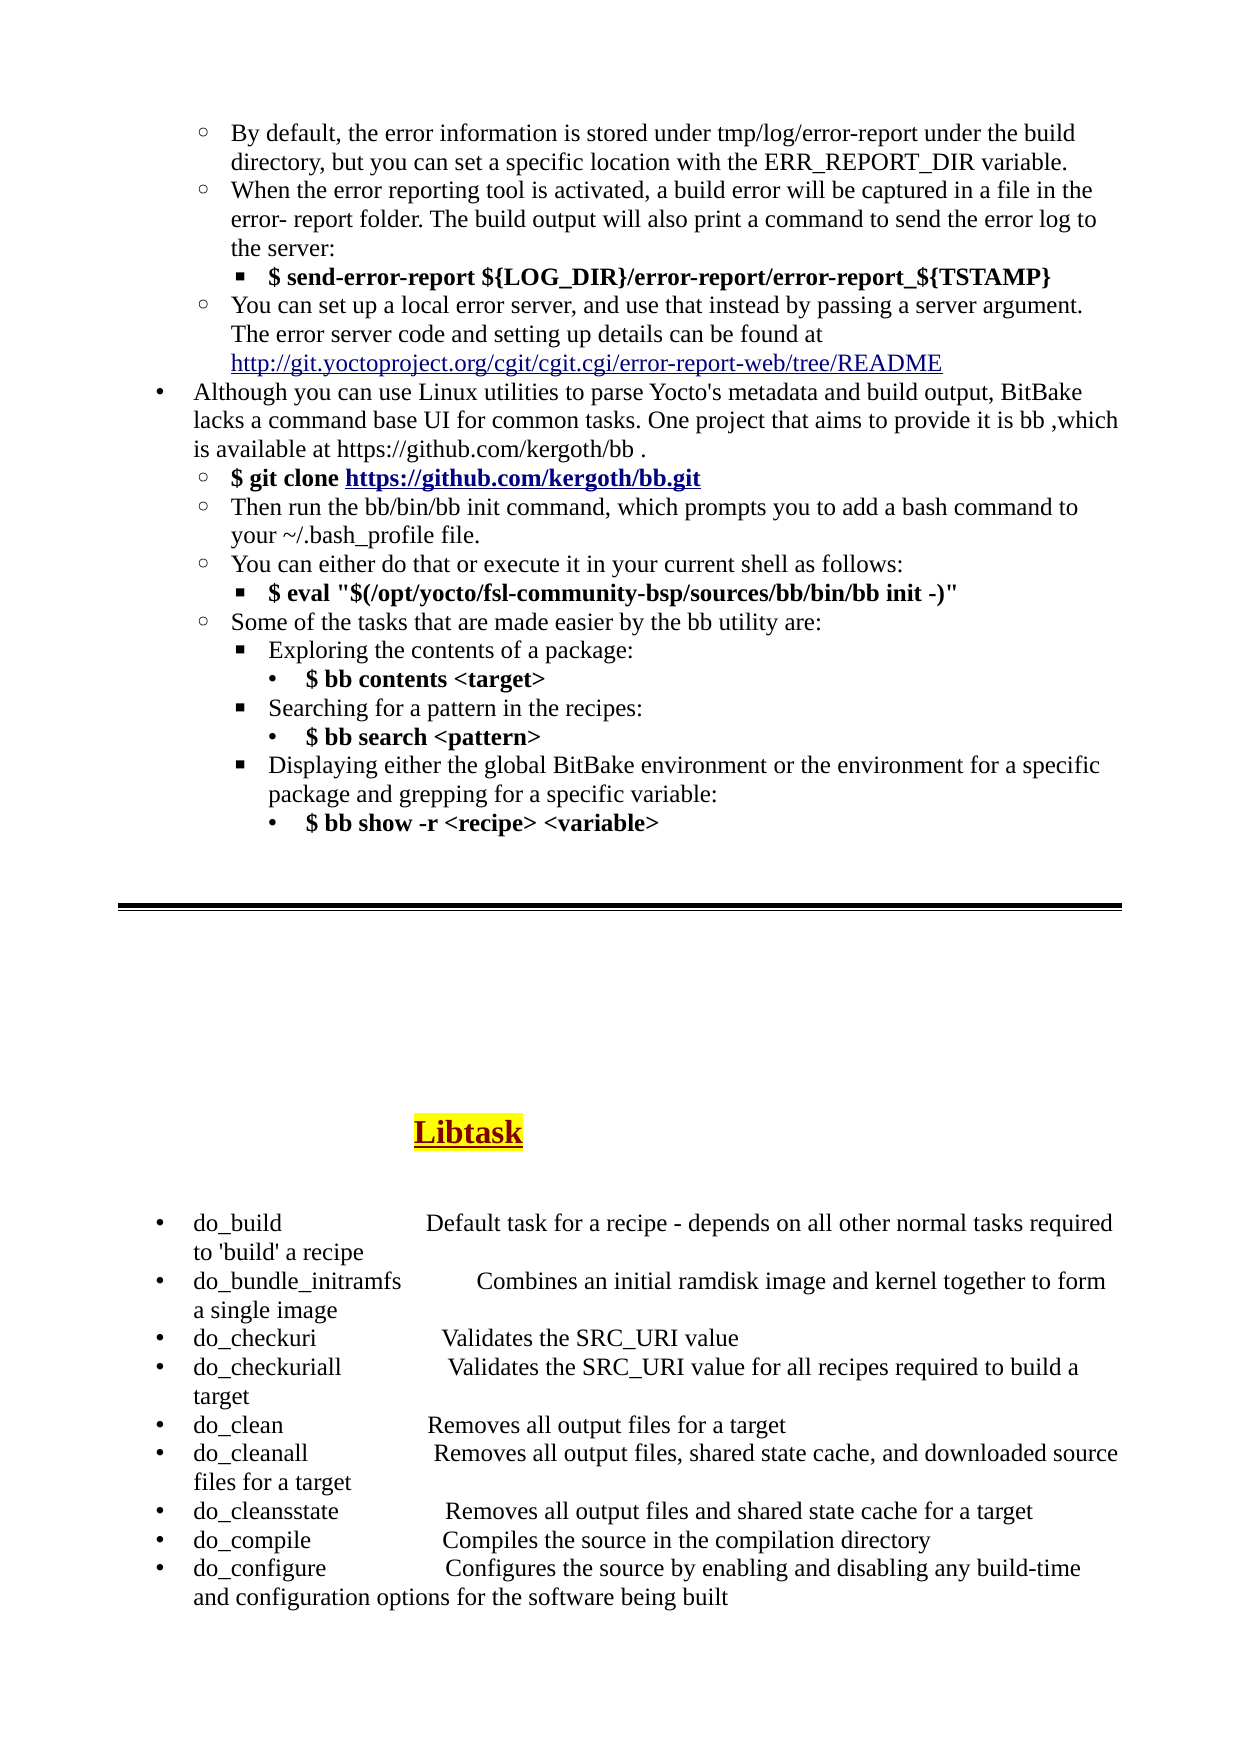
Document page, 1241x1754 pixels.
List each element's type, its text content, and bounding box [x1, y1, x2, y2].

list $ git clone https://github.com/kergoth/bb.git [193, 463, 1122, 492]
list $ eval "$(/opt/yocto/fsl-community-bsp/sources/bb/bin/bb init -)" [231, 578, 1122, 607]
list do_cleansstate Removes all output files and shared state cache for a target [156, 1496, 1122, 1525]
list $ bb show -r <recipe> <variable> [268, 808, 1122, 837]
list do_checkuri Validates the SRC_URI value [156, 1323, 1122, 1352]
list Displaying either the global BitBake environment or the environment for a specific package and grepping for a specific variable: [231, 751, 1122, 808]
list Exploring the contents of a package: [231, 636, 1122, 664]
list do_compile Compiles the source in the compilation directory [156, 1525, 1122, 1553]
list do_build Default task for a recipe - depends on all other normal tasks required to 'build' a recipe [156, 1208, 1122, 1266]
list do_clean Removes all output files for a target [156, 1410, 1122, 1438]
list $ bb search <pattern> [268, 722, 1122, 751]
list do_cleanall Removes all output files, shared state cache, and downloaded source files for a target [156, 1438, 1122, 1496]
list $ send-error-report ${LOG_DIR}/error-report/error-report_${TSTAMP} [231, 262, 1122, 291]
text Libtask [118, 1113, 1122, 1151]
list do_checkuriall Validates the SRC_URI value for all recipes required to build a target [156, 1352, 1122, 1410]
list You can set up a local error server, and use that instead by passing a server argument. The error server code and setting up details can be found at http://git.yoctoproject.org/cgit/cgit.cgi/error-report-web/tree/README [193, 291, 1122, 377]
list By default, the error information is stored under tmp/log/error-report under the build directory, but you can set a specific location with the ERR_REPORT_DIR variable. [193, 118, 1122, 176]
list do_bundle_initramfs Combines an initial ramdisk image and kernel together to form a single image [156, 1266, 1122, 1323]
list You can either do that or execute it in your current shell as follows: [193, 549, 1122, 578]
list Some of the tasks that are made easier by the bb utility are: [193, 607, 1122, 636]
list Although you can use Linux utilities to parse Yocto's metadata and build output, BitBake lacks a command base UI for common tasks. One project that aims to provide it is bb ,which is available at https://github.com/kergoth/bb . [156, 377, 1122, 463]
list Then run the bb/bin/bb init command, which prompts you to add a bash command to your ~/.bash_profile file. [193, 492, 1122, 549]
list do_configure Configures the source by enabling and disabling any build-time and configuration options for the software being built [156, 1553, 1122, 1611]
list $ bb contents <target> [268, 664, 1122, 693]
list When the error reporting tool is activated, a build error will be captured in a file in the error- report folder. The build output will also print a command to send the error log to the server: [193, 176, 1122, 262]
list Searching for a pattern in the recipes: [231, 693, 1122, 722]
